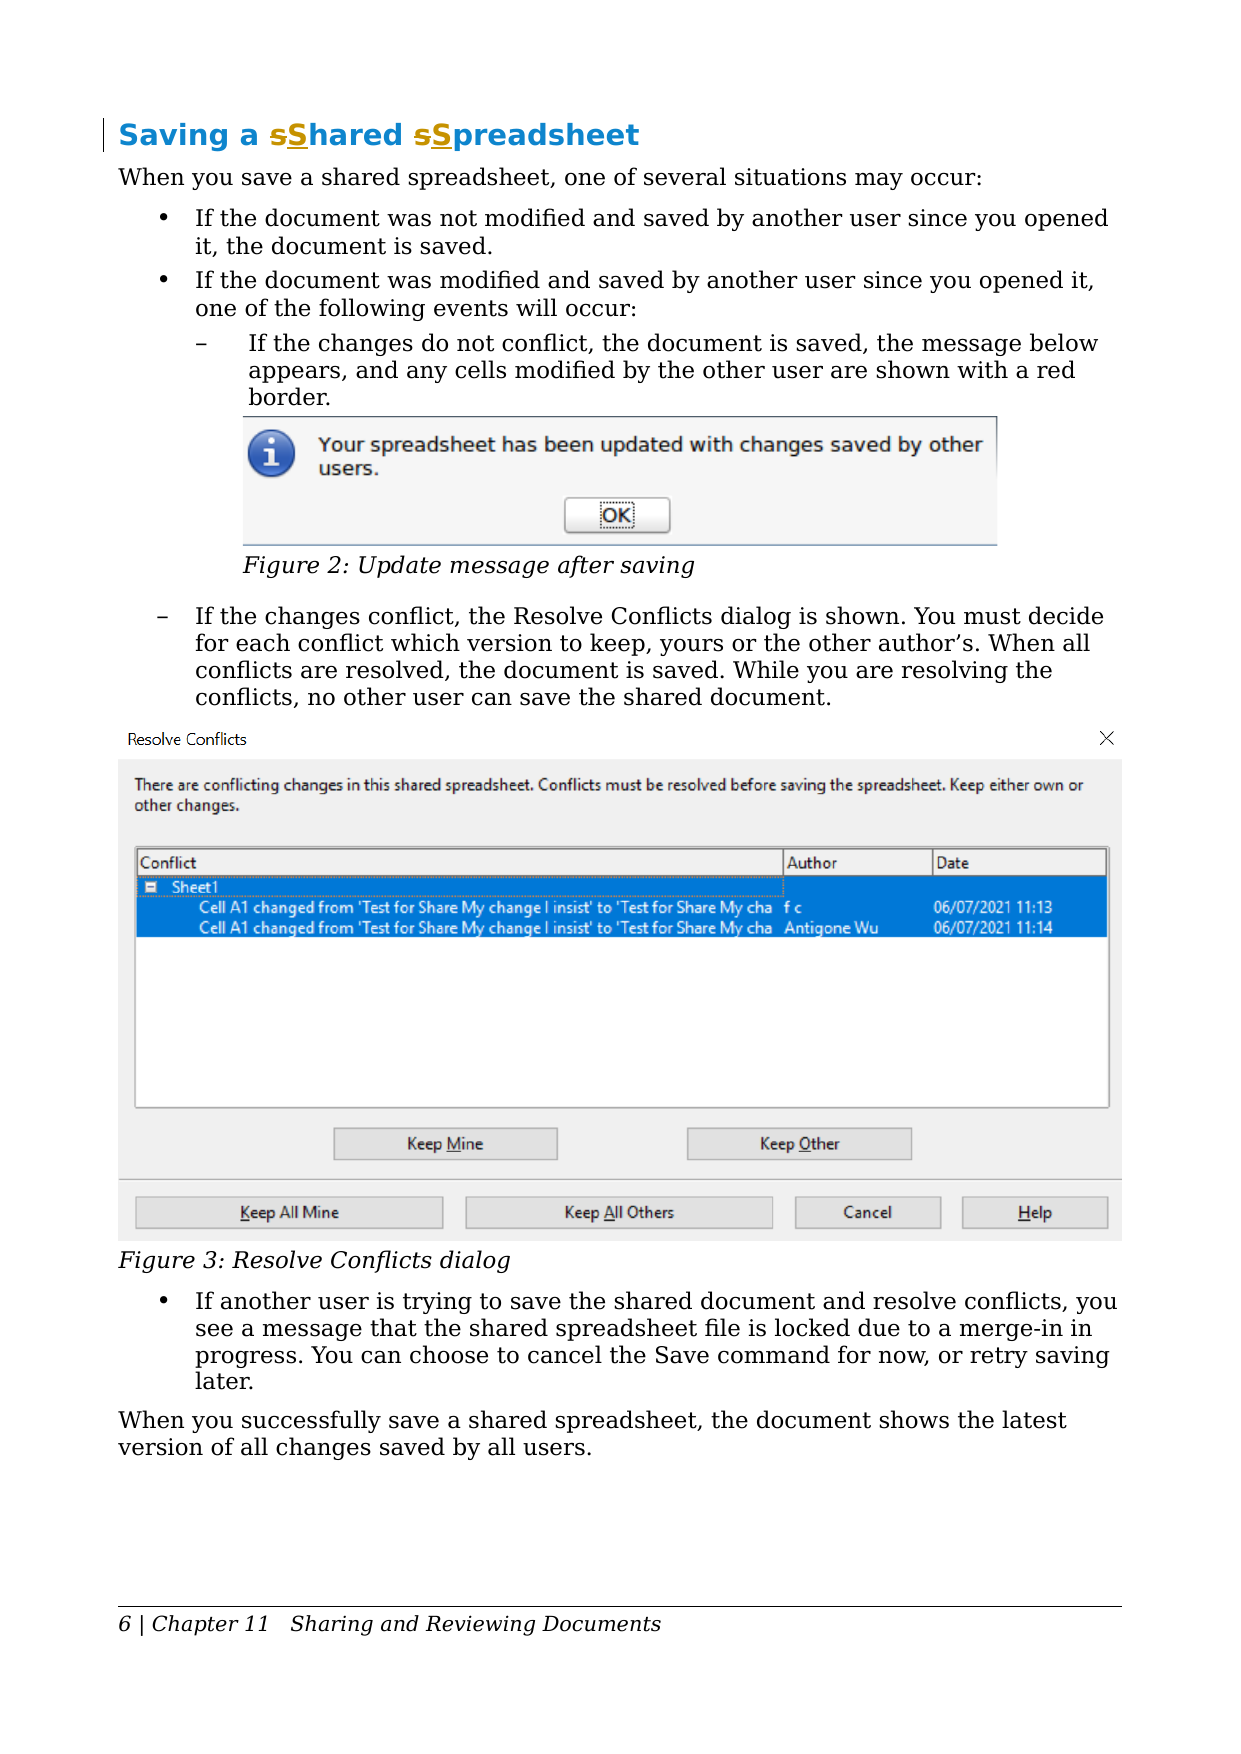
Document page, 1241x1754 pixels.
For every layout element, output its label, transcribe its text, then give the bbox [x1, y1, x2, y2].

picture [118, 722, 1122, 1241]
list If the document was not modified and saved by another user since you opened it, the document is saved. [156, 204, 1122, 259]
text Figure 2: Update message after saving [243, 552, 997, 578]
list If another user is trying to save the shared document and resolve conflicts, you see a message that the shared spreadsheet file is locked due to a merge-in in progress. You can choose to cancel the Save command for now, or retry saving later. [156, 1286, 1122, 1395]
text When you successfully save a shared spreadsheet, the document shows the latest version of all changes saved by all users. [118, 1408, 1122, 1461]
text Figure 3: Resolve Conflicts dialog [118, 1247, 1122, 1274]
list If the changes conflict, the Resolve Conflicts dialog is shown. You must decide for each conflict which version to keep, yours or the other author’s. When all conflicts are resolved, the document is saved. While you are resolving the conflicts, no other user can save the shared document. [156, 601, 1122, 711]
text When you save a shared spreadsheet, one of several situations may occur: [118, 164, 1122, 191]
list If the changes do not conflict, the document is saved, the message below appears, and any cells modified by the other user are shown with a red border. [195, 328, 1122, 410]
list If the document was modified and saved by another user since you opened it, one of the following events will occur: [156, 266, 1122, 322]
subtitle Saving a Shared Spreadsheet [118, 118, 1122, 152]
picture [242, 416, 998, 546]
